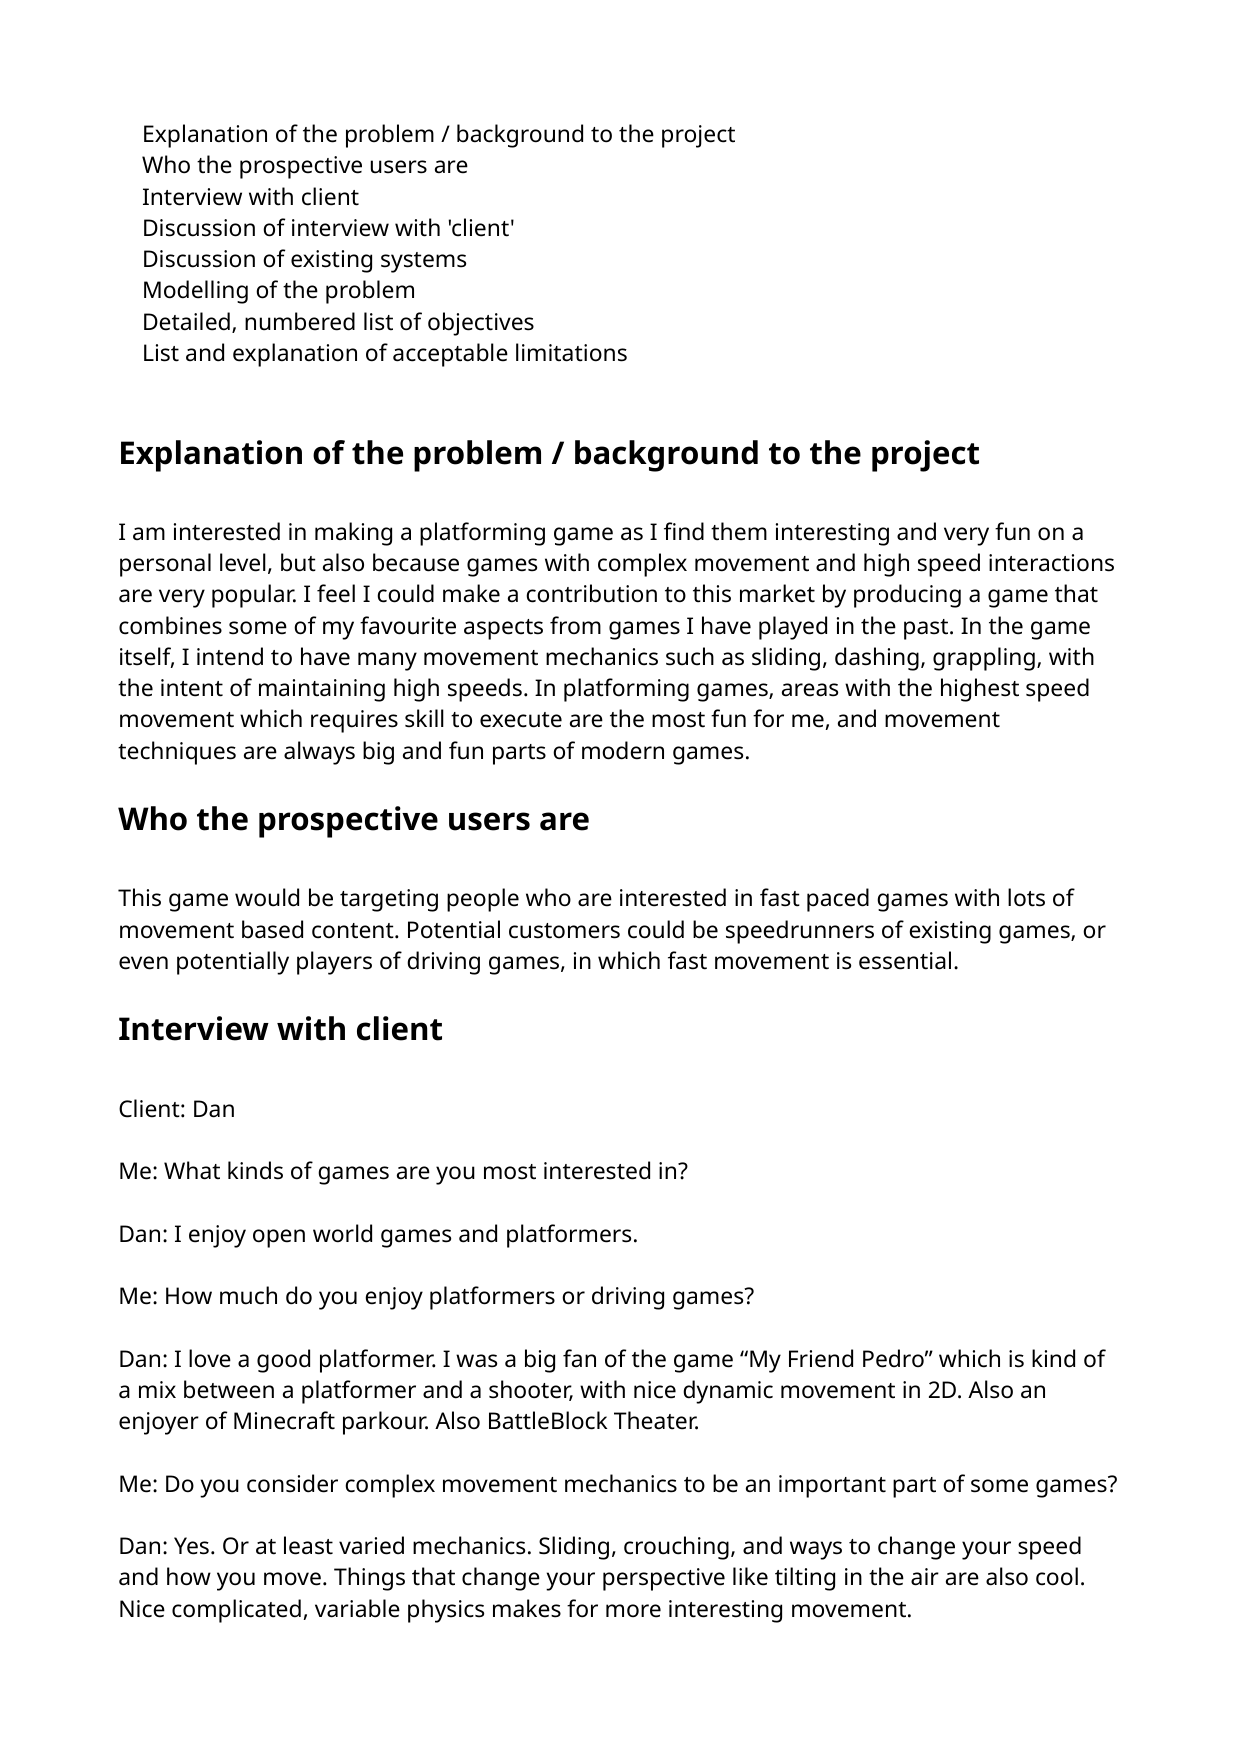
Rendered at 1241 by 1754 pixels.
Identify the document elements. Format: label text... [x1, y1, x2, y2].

text Interview with client [118, 181, 1122, 212]
text This game would be targeting people who are interested in fast paced games with lots of movement based content. Potential customers could be speedrunners of existing games, or even potentially players of driving games, in which fast movement is essential. [118, 882, 1122, 976]
text Detailed, numbered list of objectives [118, 306, 1122, 337]
text Dan: I love a good platformer. I was a big fan of the game “My Friend Pedro” which is kind of a mix between a platformer and a shooter, with nice dynamic movement in 2D. Also an enjoyer of Minecraft parkour. Also BattleBlock Theater. [118, 1342, 1122, 1436]
text Explanation of the problem / background to the project [118, 118, 1122, 149]
text Explanation of the problem / background to the project [118, 431, 1122, 473]
text Modelling of the problem [118, 274, 1122, 306]
text Me: How much do you enjoy platformers or driving games? [118, 1280, 1122, 1311]
text Who the prospective users are [118, 797, 1122, 840]
text Dan: Yes. Or at least varied mechanics. Sliding, crouching, and ways to change your speed and how you move. Things that change your perspective like tilting in the air are also cool. Nice complicated, variable physics makes for more interesting movement. [118, 1530, 1122, 1624]
text List and explanation of acceptable limitations [118, 337, 1122, 368]
text Who the prospective users are [118, 149, 1122, 181]
text Dan: I enjoy open world games and platformers. [118, 1217, 1122, 1249]
text Client: Dan [118, 1092, 1122, 1124]
text Me: Do you consider complex movement mechanics to be an important part of some games? [118, 1467, 1122, 1499]
text Me: What kinds of games are you most interested in? [118, 1155, 1122, 1186]
text Discussion of existing systems [118, 243, 1122, 274]
text Discussion of interview with 'client' [118, 212, 1122, 243]
text Interview with client [118, 1007, 1122, 1050]
text I am interested in making a platforming game as I find them interesting and very fun on a personal level, but also because games with complex movement and high speed interactions are very popular. I feel I could make a contribution to this market by producing a game that combines some of my favourite aspects from games I have played in the past. In the game itself, I intend to have many movement mechanics such as sliding, dashing, grappling, with the intent of maintaining high speeds. In platforming games, areas with the highest speed movement which requires skill to execute are the most fun for me, and movement techniques are always big and fun parts of modern games. [118, 516, 1122, 766]
